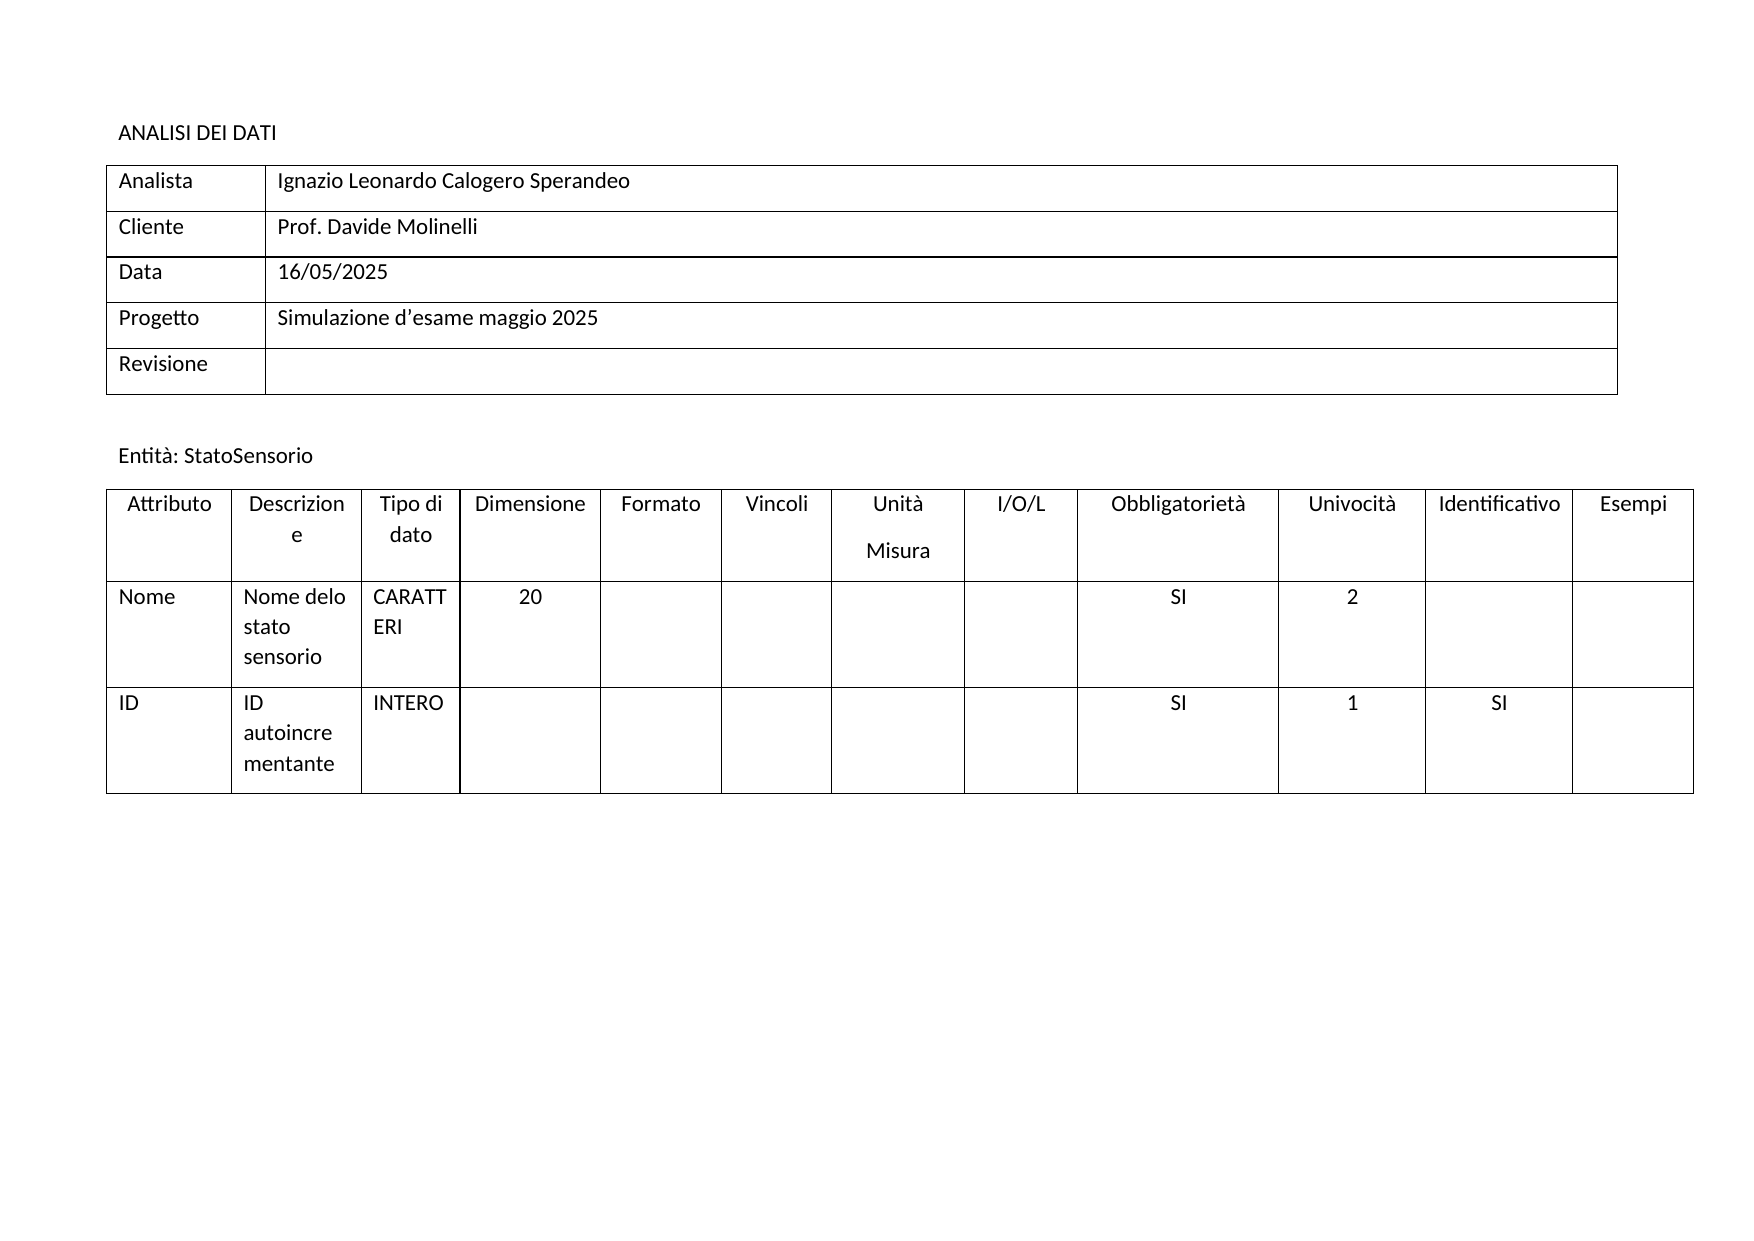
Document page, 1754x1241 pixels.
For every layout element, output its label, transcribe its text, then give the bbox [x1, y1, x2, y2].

table_cell 2 [1279, 582, 1425, 687]
text Entità: StatoSensorio [118, 442, 1606, 469]
table_cell [1573, 688, 1693, 793]
table_cell [832, 582, 964, 687]
table_header Identificativo [1426, 490, 1572, 581]
table_header Obbligatorietà [1078, 490, 1278, 581]
table_cell Nome delo stato sensorio [232, 582, 361, 687]
table_cell ID autoincrementante [232, 688, 361, 793]
table_header Attributo [107, 490, 231, 581]
table_cell 16/05/2025 [266, 258, 1617, 302]
table_cell SI [1078, 582, 1278, 687]
table_cell [1426, 582, 1572, 687]
table_cell [722, 688, 831, 793]
table_cell [965, 582, 1077, 687]
table_header Dimensione [461, 490, 600, 581]
table_header Tipo di dato [362, 490, 459, 581]
table_cell [601, 688, 721, 793]
table_cell Nome [107, 582, 231, 687]
table_header I/O/L [965, 490, 1077, 581]
table_header Descrizione [232, 490, 361, 581]
table_cell INTERO [362, 688, 459, 793]
table_cell Revisione [107, 349, 265, 394]
table_cell Cliente [107, 212, 265, 256]
table_cell [722, 582, 831, 687]
table_header Formato [601, 490, 721, 581]
table_cell [965, 688, 1077, 793]
table_cell Progetto [107, 303, 265, 348]
table_header Ignazio Leonardo Calogero Sperandeo [266, 166, 1617, 211]
table_cell 20 [461, 582, 600, 687]
table_cell Prof. Davide Molinelli [266, 212, 1617, 256]
table_header Unità Misura [832, 490, 964, 581]
table_cell SI [1426, 688, 1572, 793]
table_header Vincoli [722, 490, 831, 581]
table_cell Data [107, 258, 265, 302]
table_cell CARATTERI [362, 582, 459, 687]
table_cell Simulazione d’esame maggio 2025 [266, 303, 1617, 348]
table_cell [266, 349, 1617, 394]
table_cell [832, 688, 964, 793]
table_header Univocità [1279, 490, 1425, 581]
text ANALISI DEI DATI [118, 118, 1606, 146]
table_cell ID [107, 688, 231, 793]
table_cell 1 [1279, 688, 1425, 793]
table_header Esempi [1573, 490, 1693, 581]
table_cell [601, 582, 721, 687]
table_header Analista [107, 166, 265, 211]
table_cell [461, 688, 600, 793]
table_cell [1573, 582, 1693, 687]
table_cell SI [1078, 688, 1278, 793]
